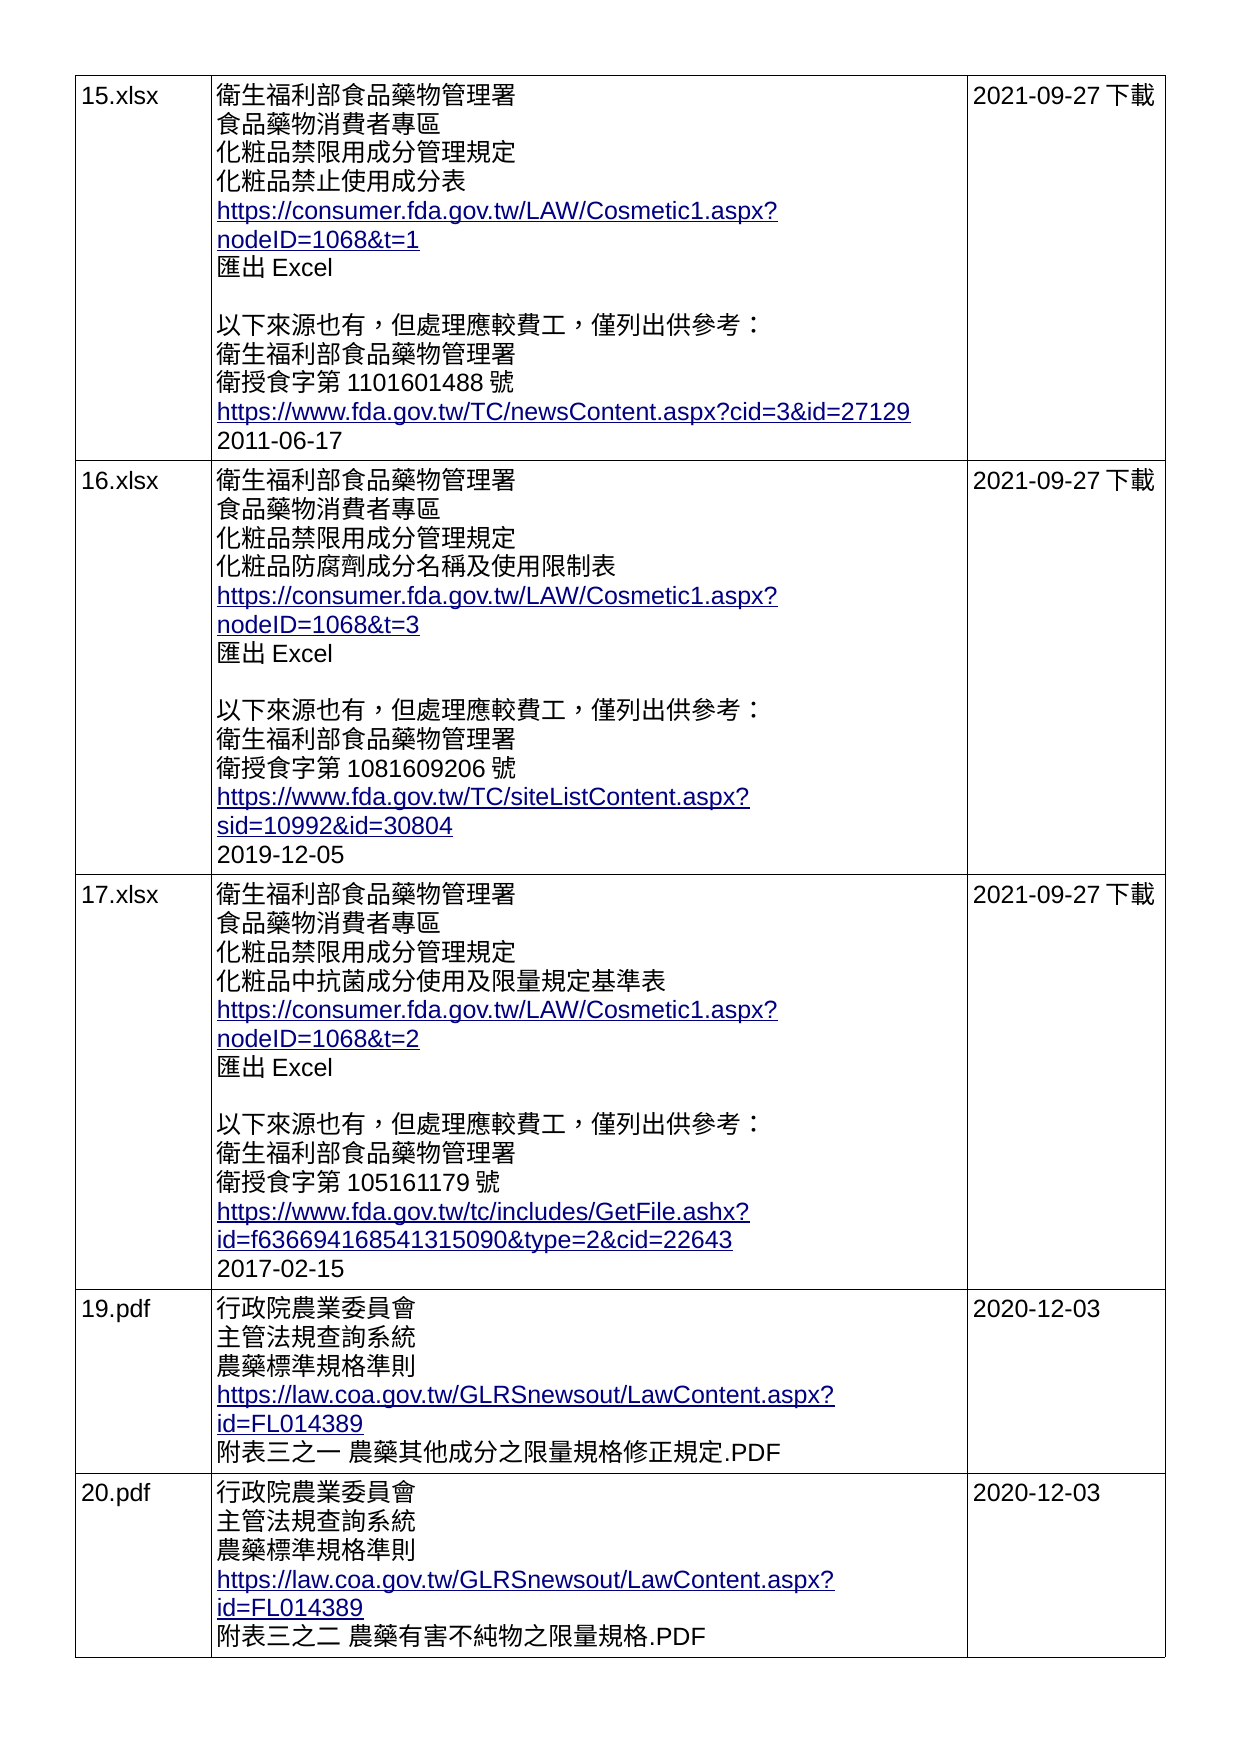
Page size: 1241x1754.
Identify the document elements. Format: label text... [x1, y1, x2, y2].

table_cell 衛生福利部食品藥物管理署 食品藥物消費者專區 化粧品禁限用成分管理規定 化粧品防腐劑成分名稱及使用限制表 https://consumer.fda.gov.tw/LAW/Cosmetic1.aspx?nodeID=1068&t=3 匯出Excel 以下來源也有，但處理應較費工，僅列出供參考： 衛生福利部食品藥物管理署 衛授食字第1081609206號 https://www.fda.gov.tw/TC/siteListContent.aspx?sid=10992&id=30804 2019-12-05 [212, 461, 967, 874]
table_cell 行政院農業委員會 主管法規查詢系統 農藥標準規格準則 https://law.coa.gov.tw/GLRSnewsout/LawContent.aspx?id=FL014389 附表三之一 農藥其他成分之限量規格修正規定.PDF [212, 1290, 967, 1472]
table_cell 16.xlsx [76, 461, 211, 874]
table_cell 19.pdf [76, 1290, 211, 1472]
table_cell 2020-12-03 [968, 1290, 1165, 1472]
table_cell 2021-09-27下載 [968, 76, 1165, 460]
table_cell 17.xlsx [76, 875, 211, 1288]
table_cell 2020-12-03 [968, 1474, 1165, 1657]
table_cell 15.xlsx [76, 76, 211, 460]
table_cell 衛生福利部食品藥物管理署 食品藥物消費者專區 化粧品禁限用成分管理規定 化粧品禁止使用成分表 https://consumer.fda.gov.tw/LAW/Cosmetic1.aspx?nodeID=1068&t=1 匯出Excel 以下來源也有，但處理應較費工，僅列出供參考： 衛生福利部食品藥物管理署 衛授食字第1101601488號 https://www.fda.gov.tw/TC/newsContent.aspx?cid=3&id=27129 2011-06-17 [212, 76, 967, 460]
table_cell 2021-09-27下載 [968, 461, 1165, 874]
table_cell 行政院農業委員會 主管法規查詢系統 農藥標準規格準則 https://law.coa.gov.tw/GLRSnewsout/LawContent.aspx?id=FL014389 附表三之二 農藥有害不純物之限量規格.PDF [212, 1474, 967, 1657]
table_cell 衛生福利部食品藥物管理署 食品藥物消費者專區 化粧品禁限用成分管理規定 化粧品中抗菌成分使用及限量規定基準表 https://consumer.fda.gov.tw/LAW/Cosmetic1.aspx?nodeID=1068&t=2 匯出Excel 以下來源也有，但處理應較費工，僅列出供參考： 衛生福利部食品藥物管理署 衛授食字第105161179號 https://www.fda.gov.tw/tc/includes/GetFile.ashx?id=f636694168541315090&type=2&cid=22643 2017-02-15 [212, 875, 967, 1288]
table_cell 20.pdf [76, 1474, 211, 1657]
table_cell 2021-09-27下載 [968, 875, 1165, 1288]
